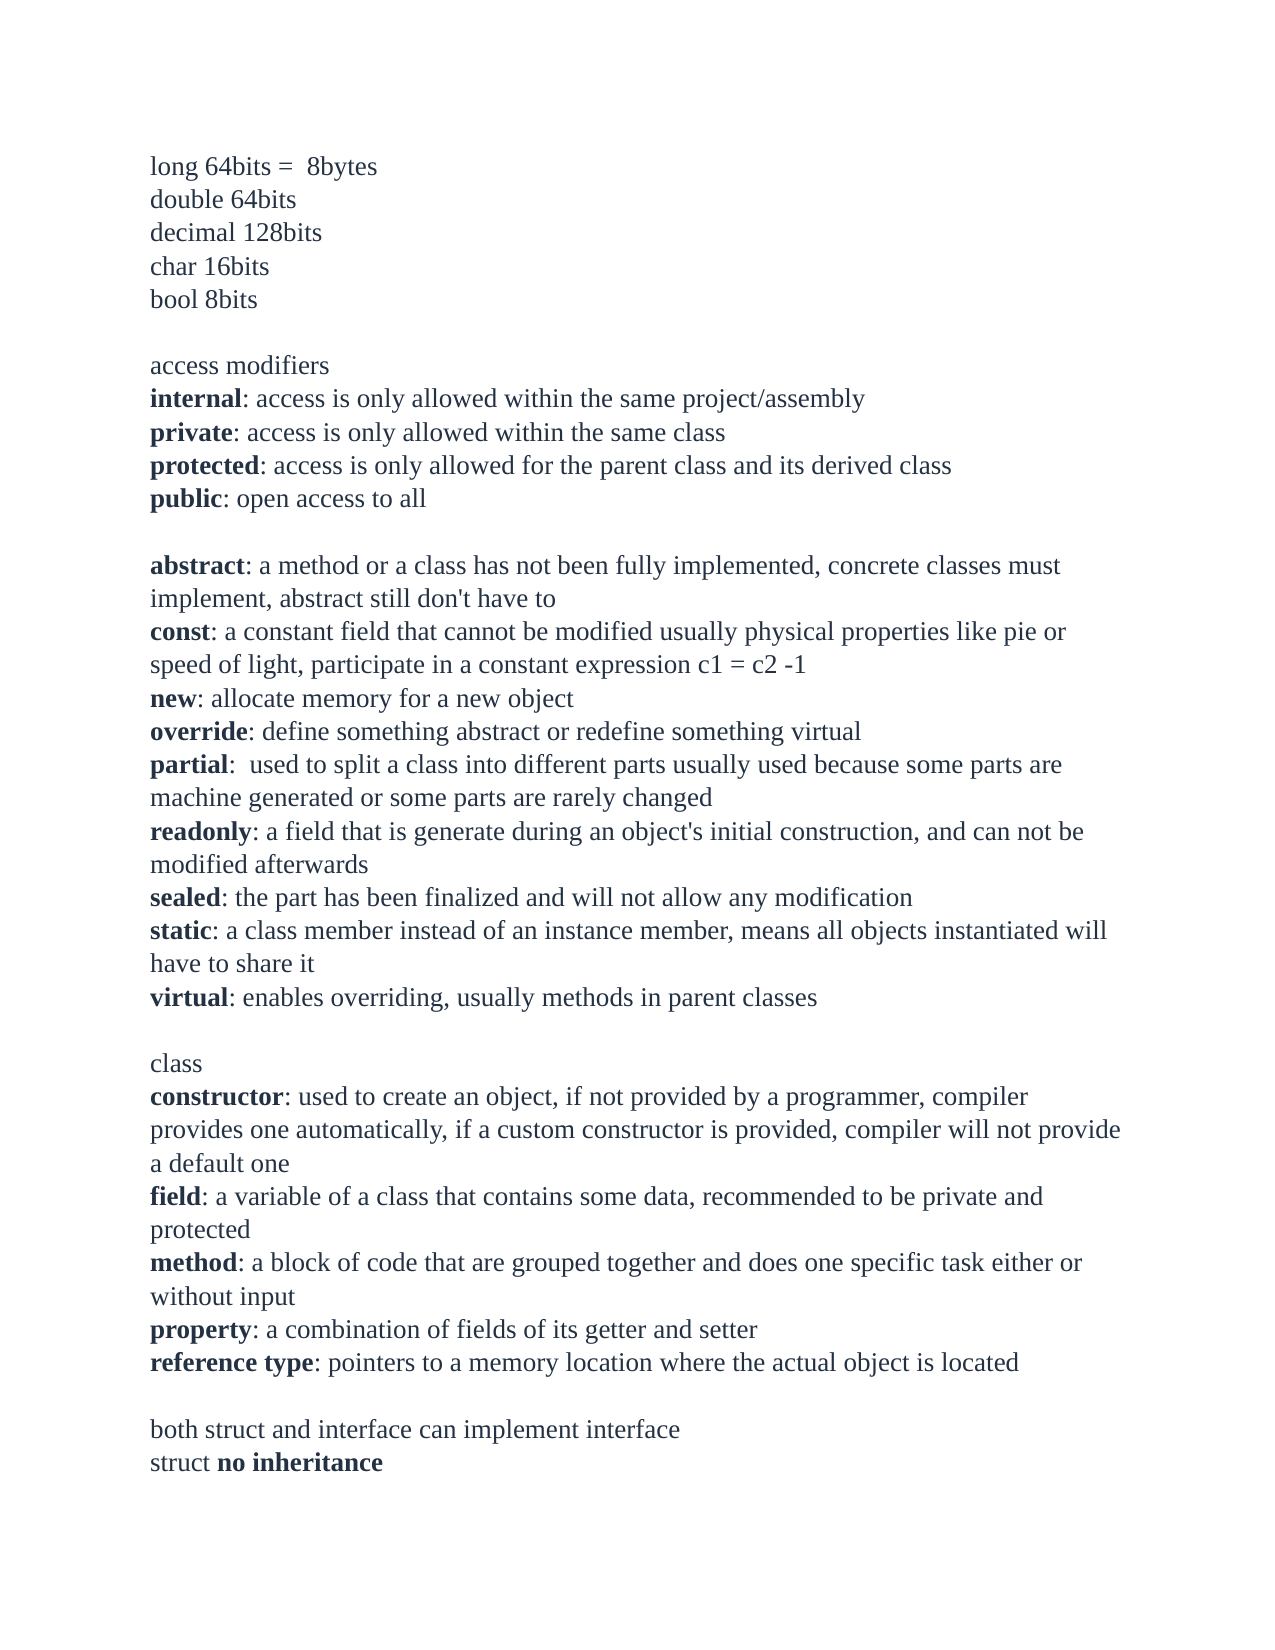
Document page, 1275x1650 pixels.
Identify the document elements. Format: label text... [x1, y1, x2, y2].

text sealed: the part has been finalized and will not allow any modification [150, 881, 1125, 912]
text internal: access is only allowed within the same project/assembly [150, 383, 1125, 414]
text virtual: enables overriding, usually methods in parent classes [150, 981, 1125, 1012]
text protected: access is only allowed for the parent class and its derived class [150, 449, 1125, 480]
text decimal 128bits [150, 216, 1125, 248]
text double 64bits [150, 183, 1125, 214]
text private: access is only allowed within the same class [150, 416, 1125, 447]
text abstract: a method or a class has not been fully implemented, concrete classes must implement, abstract still don't have to [150, 549, 1125, 613]
text both struct and interface can implement interface [150, 1413, 1125, 1444]
text property: a combination of fields of its getter and setter [150, 1313, 1125, 1344]
text bool 8bits [150, 283, 1125, 314]
text new: allocate memory for a new object [150, 682, 1125, 713]
text method: a block of code that are grouped together and does one specific task either or without input [150, 1247, 1125, 1311]
text reference type: pointers to a memory location where the actual object is located [150, 1346, 1125, 1377]
text public: open access to all [150, 482, 1125, 513]
text struct no inheritance [150, 1446, 1125, 1477]
text access modifiers [150, 349, 1125, 381]
text override: define something abstract or redefine something virtual [150, 715, 1125, 746]
text readonly: a field that is generate during an object's initial construction, and can not be modified afterwards [150, 814, 1125, 879]
text constructor: used to create an object, if not provided by a programmer, compiler provides one automatically, if a custom constructor is provided, compiler will not provide a default one [150, 1080, 1125, 1178]
text long 64bits = 8bytes [150, 150, 1125, 181]
text class [150, 1047, 1125, 1078]
text field: a variable of a class that contains some data, recommended to be private and protected [150, 1180, 1125, 1244]
text const: a constant field that cannot be modified usually physical properties like pie or speed of light, participate in a constant expression c1 = c2 -1 [150, 615, 1125, 679]
text static: a class member instead of an instance member, means all objects instantiated will have to share it [150, 914, 1125, 979]
text partial: used to split a class into different parts usually used because some parts are machine generated or some parts are rarely changed [150, 748, 1125, 812]
text char 16bits [150, 250, 1125, 281]
